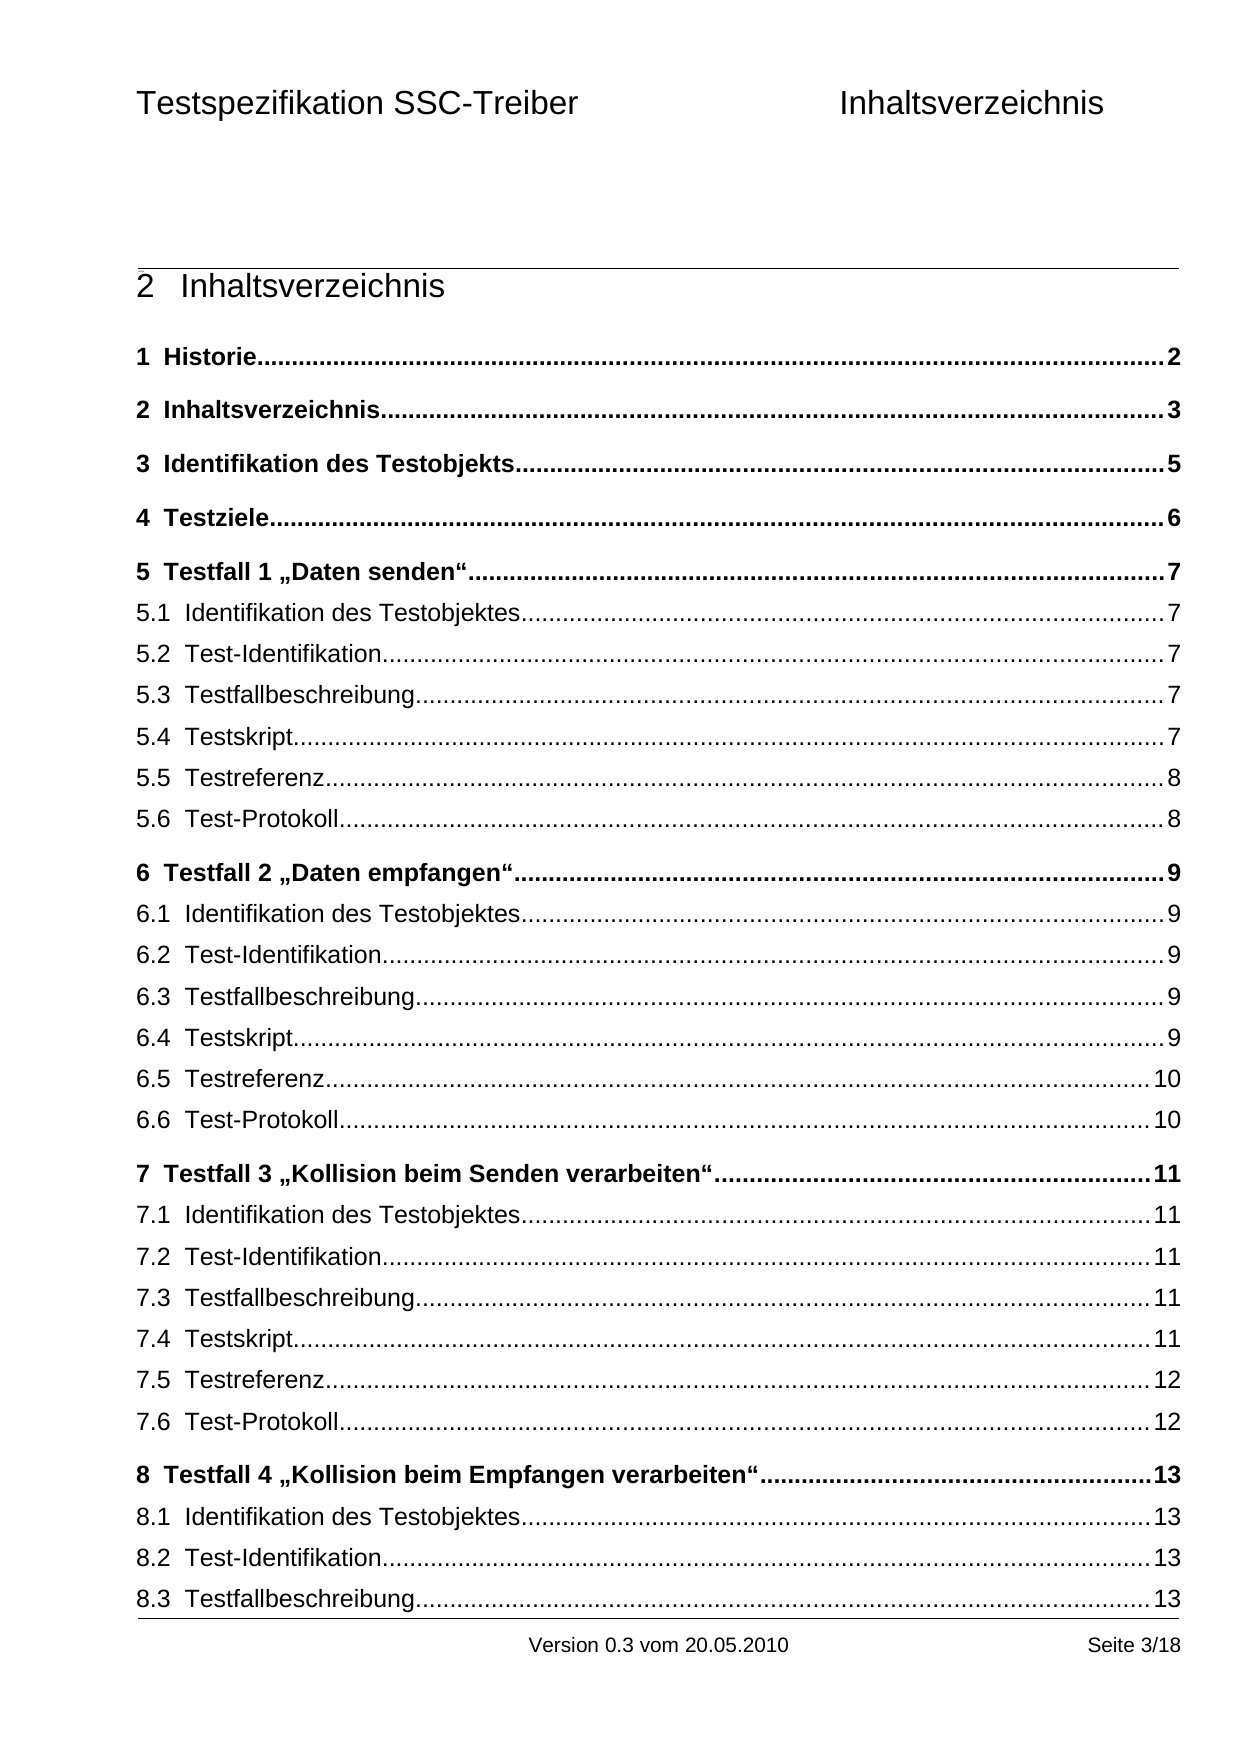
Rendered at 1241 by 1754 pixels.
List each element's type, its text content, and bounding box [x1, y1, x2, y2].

text 6.6 Test-Protokoll 10 [136, 1106, 1181, 1134]
text 5 Testfall 1 „Daten senden“ 7 [136, 557, 1181, 586]
text 7 Testfall 3 „Kollision beim Senden verarbeiten“ 11 [136, 1159, 1181, 1188]
text 3 Identifikation des Testobjekts 5 [136, 449, 1181, 478]
text 7.6 Test-Protokoll 12 [136, 1407, 1181, 1436]
text 6.2 Test-Identifikation 9 [136, 941, 1181, 969]
text 8.2 Test-Identifikation 13 [136, 1543, 1181, 1572]
text 5.4 Testskript 7 [136, 722, 1181, 751]
text 6.1 Identifikation des Testobjektes 9 [136, 899, 1181, 928]
text 1 Historie 2 [136, 342, 1181, 371]
text 8.1 Identifikation des Testobjektes 13 [136, 1502, 1181, 1531]
text 7.1 Identifikation des Testobjektes 11 [136, 1201, 1181, 1229]
text 7.5 Testreferenz 12 [136, 1366, 1181, 1394]
subtitle Inhaltsverzeichnis [136, 289, 1181, 304]
text 6.5 Testreferenz 10 [136, 1064, 1181, 1093]
text 5.5 Testreferenz 8 [136, 763, 1181, 792]
text 7.4 Testskript 11 [136, 1324, 1181, 1353]
text 2 Inhaltsverzeichnis 3 [136, 396, 1181, 424]
text 5.1 Identifikation des Testobjektes 7 [136, 598, 1181, 627]
text 8 Testfall 4 „Kollision beim Empfangen verarbeiten“ 13 [136, 1461, 1181, 1489]
text 7.3 Testfallbeschreibung 11 [136, 1283, 1181, 1312]
text 8.3 Testfallbeschreibung 13 [136, 1584, 1181, 1612]
text 5.6 Test-Protokoll 8 [136, 804, 1181, 833]
text 6.4 Testskript 9 [136, 1023, 1181, 1052]
text 7.2 Test-Identifikation 11 [136, 1242, 1181, 1271]
text 6 Testfall 2 „Daten empfangen“ 9 [136, 858, 1181, 887]
text 5.3 Testfallbeschreibung 7 [136, 681, 1181, 709]
text 5.2 Test-Identifikation 7 [136, 639, 1181, 668]
text 6.3 Testfallbeschreibung 9 [136, 982, 1181, 1011]
text 4 Testziele 6 [136, 503, 1181, 532]
